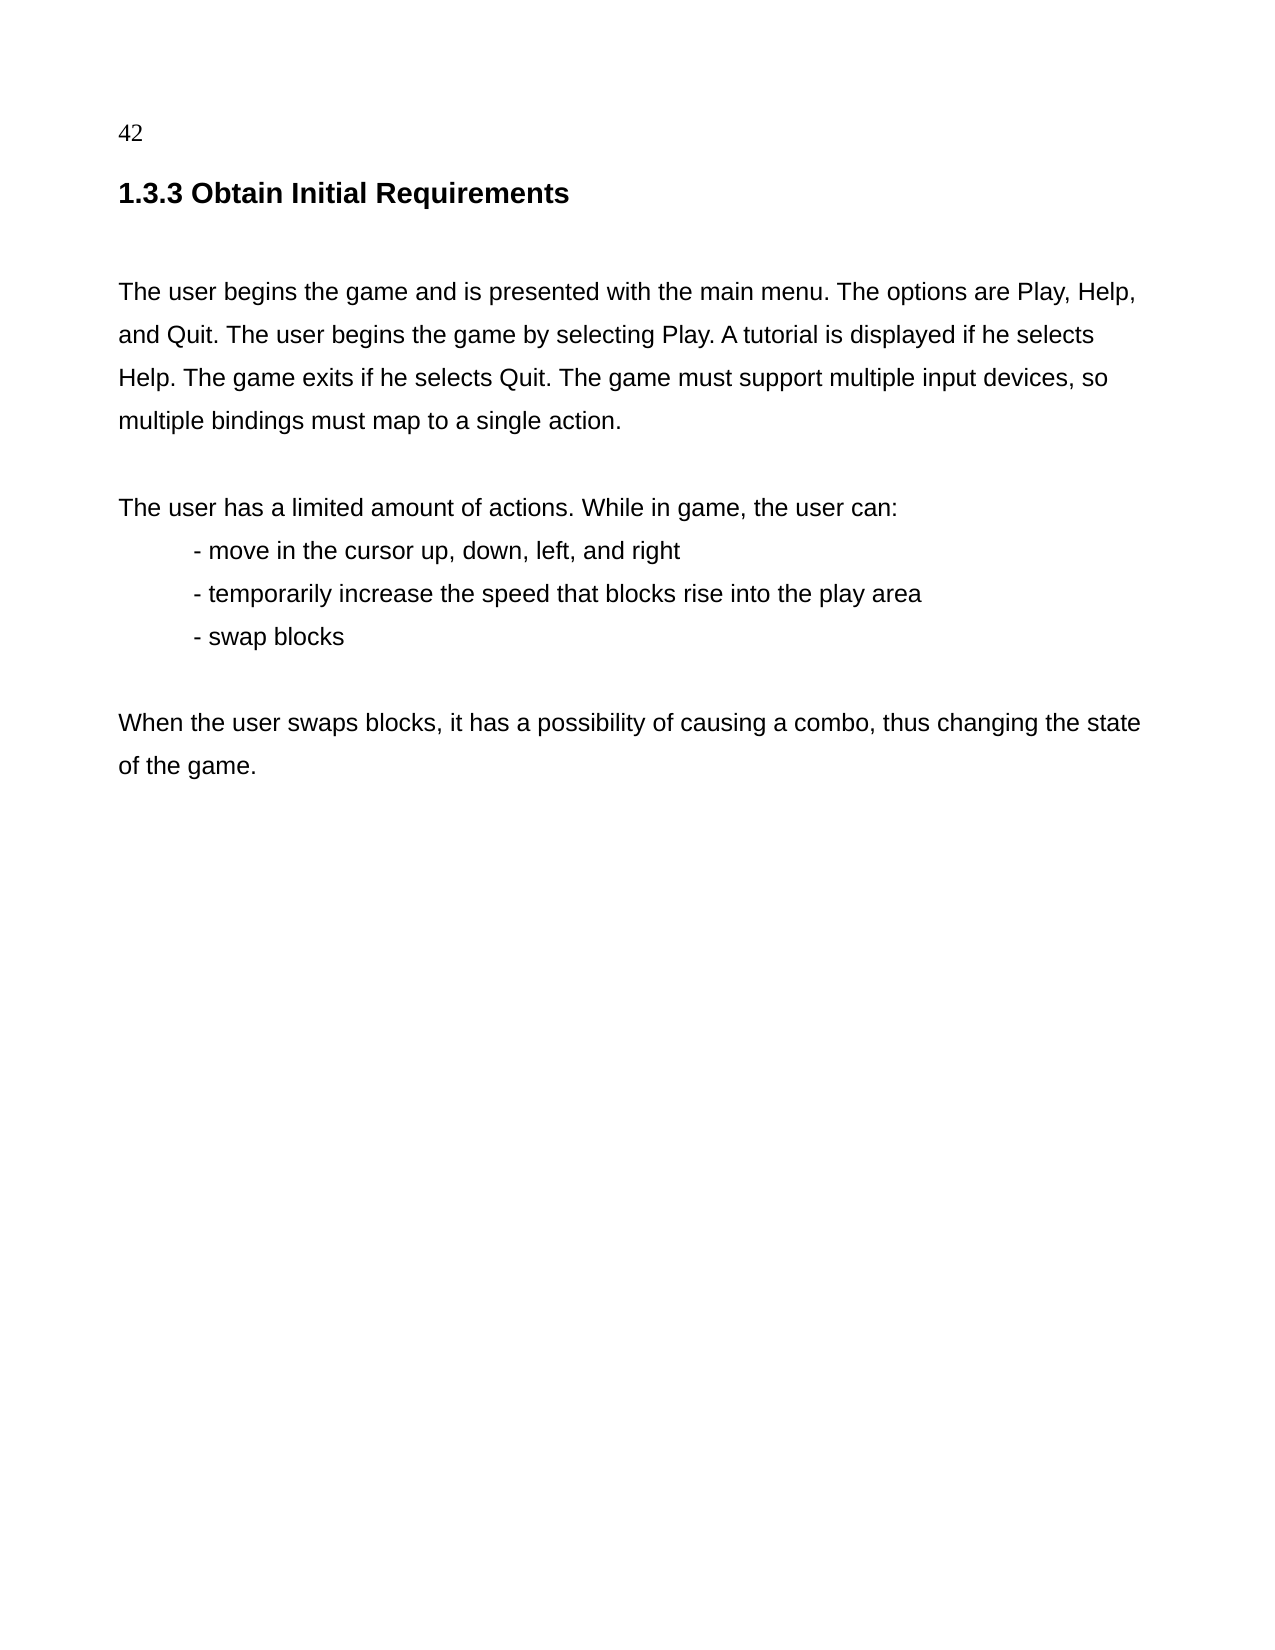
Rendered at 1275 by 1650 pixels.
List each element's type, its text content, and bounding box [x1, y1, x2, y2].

text - swap blocks [118, 622, 1157, 651]
text When the user swaps blocks, it has a possibility of causing a combo, thus changing the state of the game. [118, 665, 1157, 780]
text The user begins the game and is presented with the main menu. The options are Play, Help, and Quit. The user begins the game by selecting Play. A tutorial is displayed if he selects Help. The game exits if he selects Quit. The game must support multiple input devices, so multiple bindings must map to a single action. The user has a limited amount of actions. While in game, the user can: [118, 277, 1157, 521]
text 1.3.3 Obtain Initial Requirements [118, 176, 1157, 210]
text - temporarily increase the speed that blocks rise into the play area [118, 579, 1157, 608]
text - move in the cursor up, down, left, and right [118, 536, 1157, 564]
